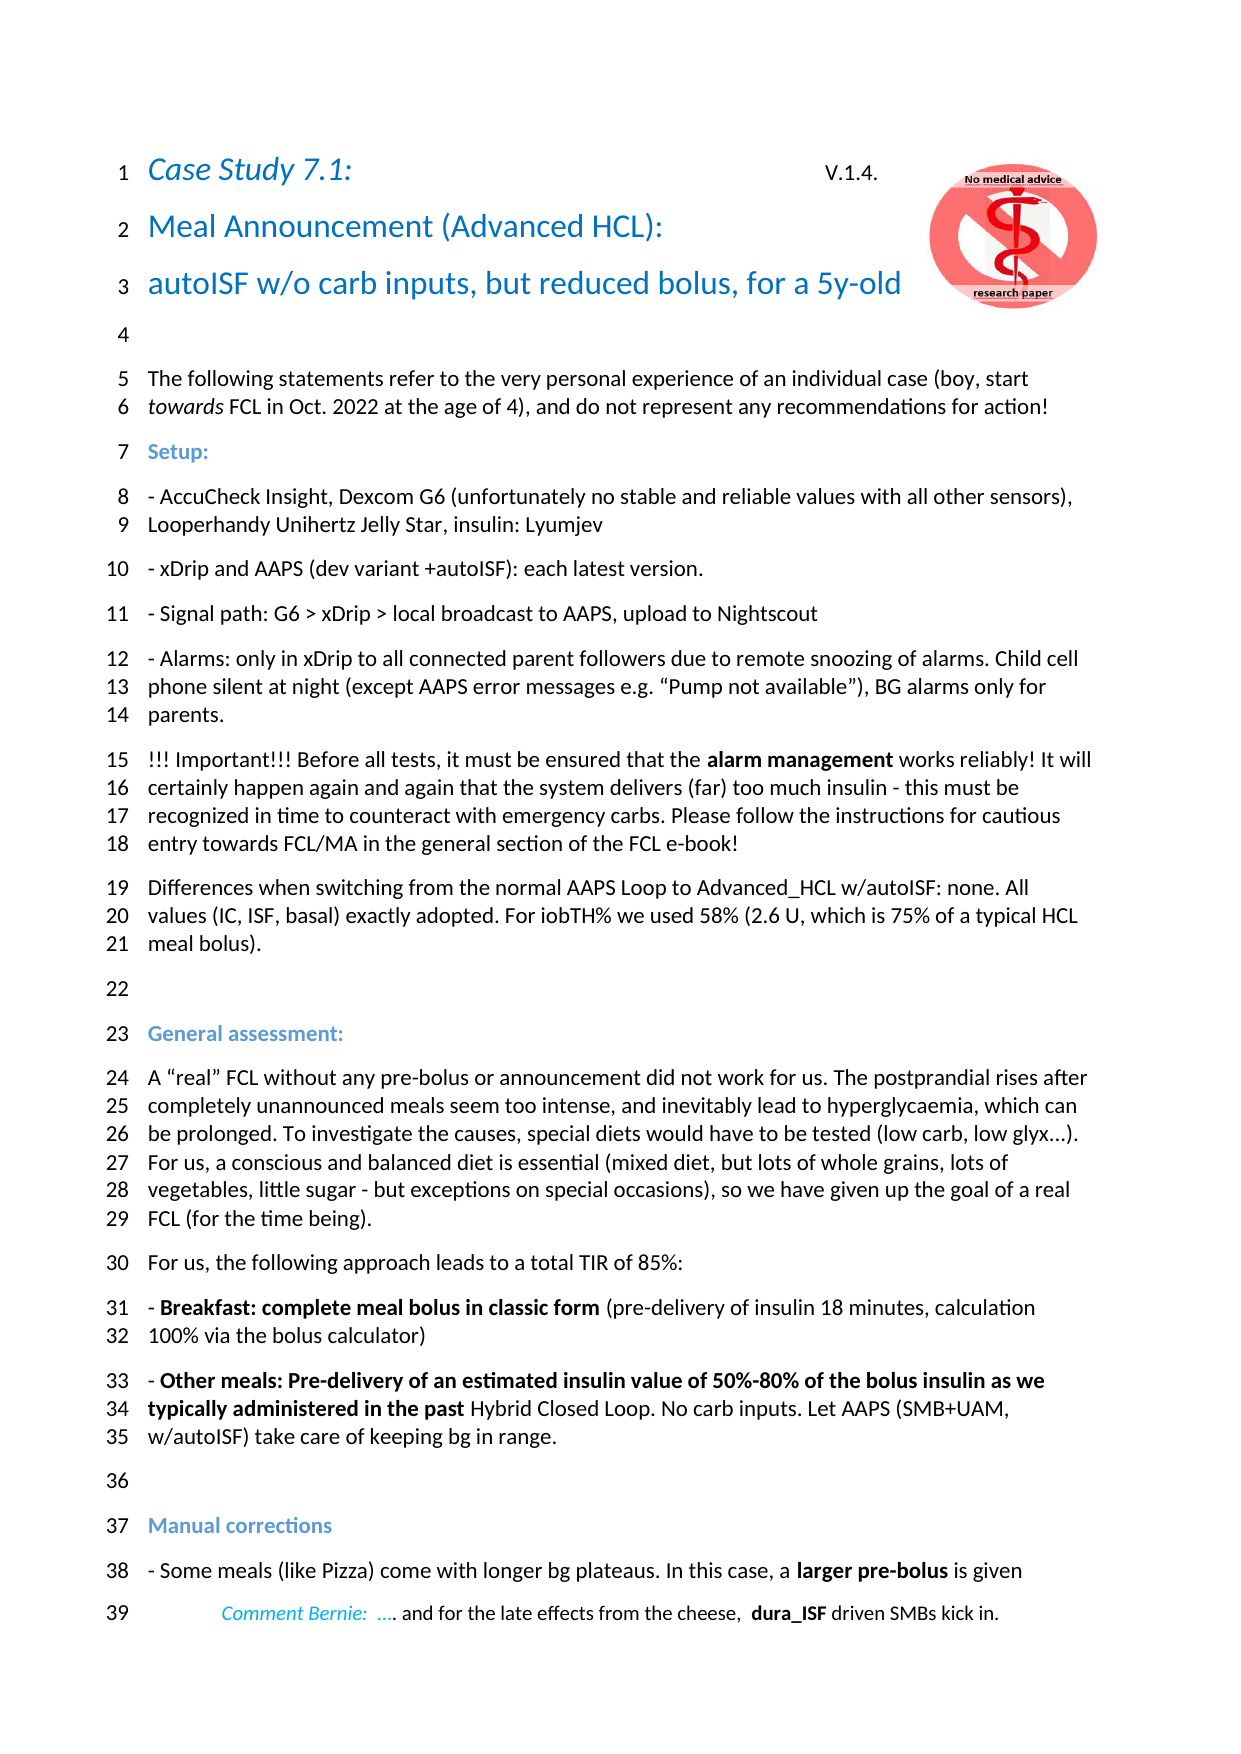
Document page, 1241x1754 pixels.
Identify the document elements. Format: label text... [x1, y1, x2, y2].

text For us, the following approach leads to a total TIR of 85%: [148, 1248, 1093, 1276]
text - Signal path: G6 > xDrip > local broadcast to AAPS, upload to Nightscout [148, 599, 1093, 627]
text autoISF w/o carb inputs, but reduced bolus, for a 5y-old [148, 262, 912, 303]
text General assessment: [148, 1019, 1093, 1047]
text - Breakfast: complete meal bolus in classic form (pre-delivery of insulin 18 minutes, calculation 100% via the bolus calculator) [148, 1293, 1093, 1349]
text Comment Bernie: …. and for the late effects from the cheese, dura_ISF driven SMBs kick in. [221, 1601, 1093, 1626]
text Manual corrections [148, 1511, 1093, 1539]
text Differences when switching from the normal AAPS Loop to Advanced_HCL w/autoISF: none. All values (IC, ISF, basal) exactly adopted. For iobTH% we used 58% (2.6 U, which is 75% of a typical HCL meal bolus). [148, 873, 1093, 957]
text A “real” FCL without any pre-bolus or announcement did not work for us. The postprandial rises after completely unannounced meals seem too intense, and inevitably lead to hyperglycaemia, which can be prolonged. To investigate the causes, special diets would have to be tested (low carb, low glyx...). For us, a conscious and balanced diet is essential (mixed diet, but lots of whole grains, lots of vegetables, little sugar - but exceptions on special occasions), so we have given up the goal of a real FCL (for the time being). [148, 1063, 1093, 1232]
text Case Study 7.1: zwackelfuss, loopercommunity. V.1.4. [148, 148, 1102, 318]
text The following statements refer to the very personal experience of an individual case (boy, start towards FCL in Oct. 2022 at the age of 4), and do not represent any recommendations for action! [148, 364, 1093, 421]
text Setup: [148, 437, 1093, 465]
text - Alarms: only in xDrip to all connected parent followers due to remote snoozing of alarms. Child cell phone silent at night (except AAPS error messages e.g. “Pump not available”), BG alarms only for parents. [148, 644, 1093, 728]
text - xDrip and AAPS (dev variant +autoISF): each latest version. [148, 554, 1093, 583]
text Meal Announcement (Advanced HCL): [148, 205, 912, 246]
text - Some meals (like Pizza) come with longer bg plateaus. In this case, a larger pre-bolus is given [148, 1556, 1093, 1584]
text !!! Important!!! Before all tests, it must be ensured that the alarm management works reliably! It will certainly happen again and again that the system delivers (far) too much insulin - this must be recognized in time to counteract with emergency carbs. Please follow the instructions for cautious entry towards FCL/MA in the general section of the FCL e-book! [148, 745, 1093, 857]
text - Other meals: Pre-delivery of an estimated insulin value of 50%-80% of the bolus insulin as we typically administered in the past Hybrid Closed Loop. No carb inputs. Let AAPS (SMB+UAM, w/autoISF) take care of keeping bg in range. [148, 1366, 1093, 1450]
text - AccuCheck Insight, Dexcom G6 (unfortunately no stable and reliable values with all other sensors), Looperhandy Unihertz Jelly Star, insulin: Lyumjev [148, 482, 1093, 538]
